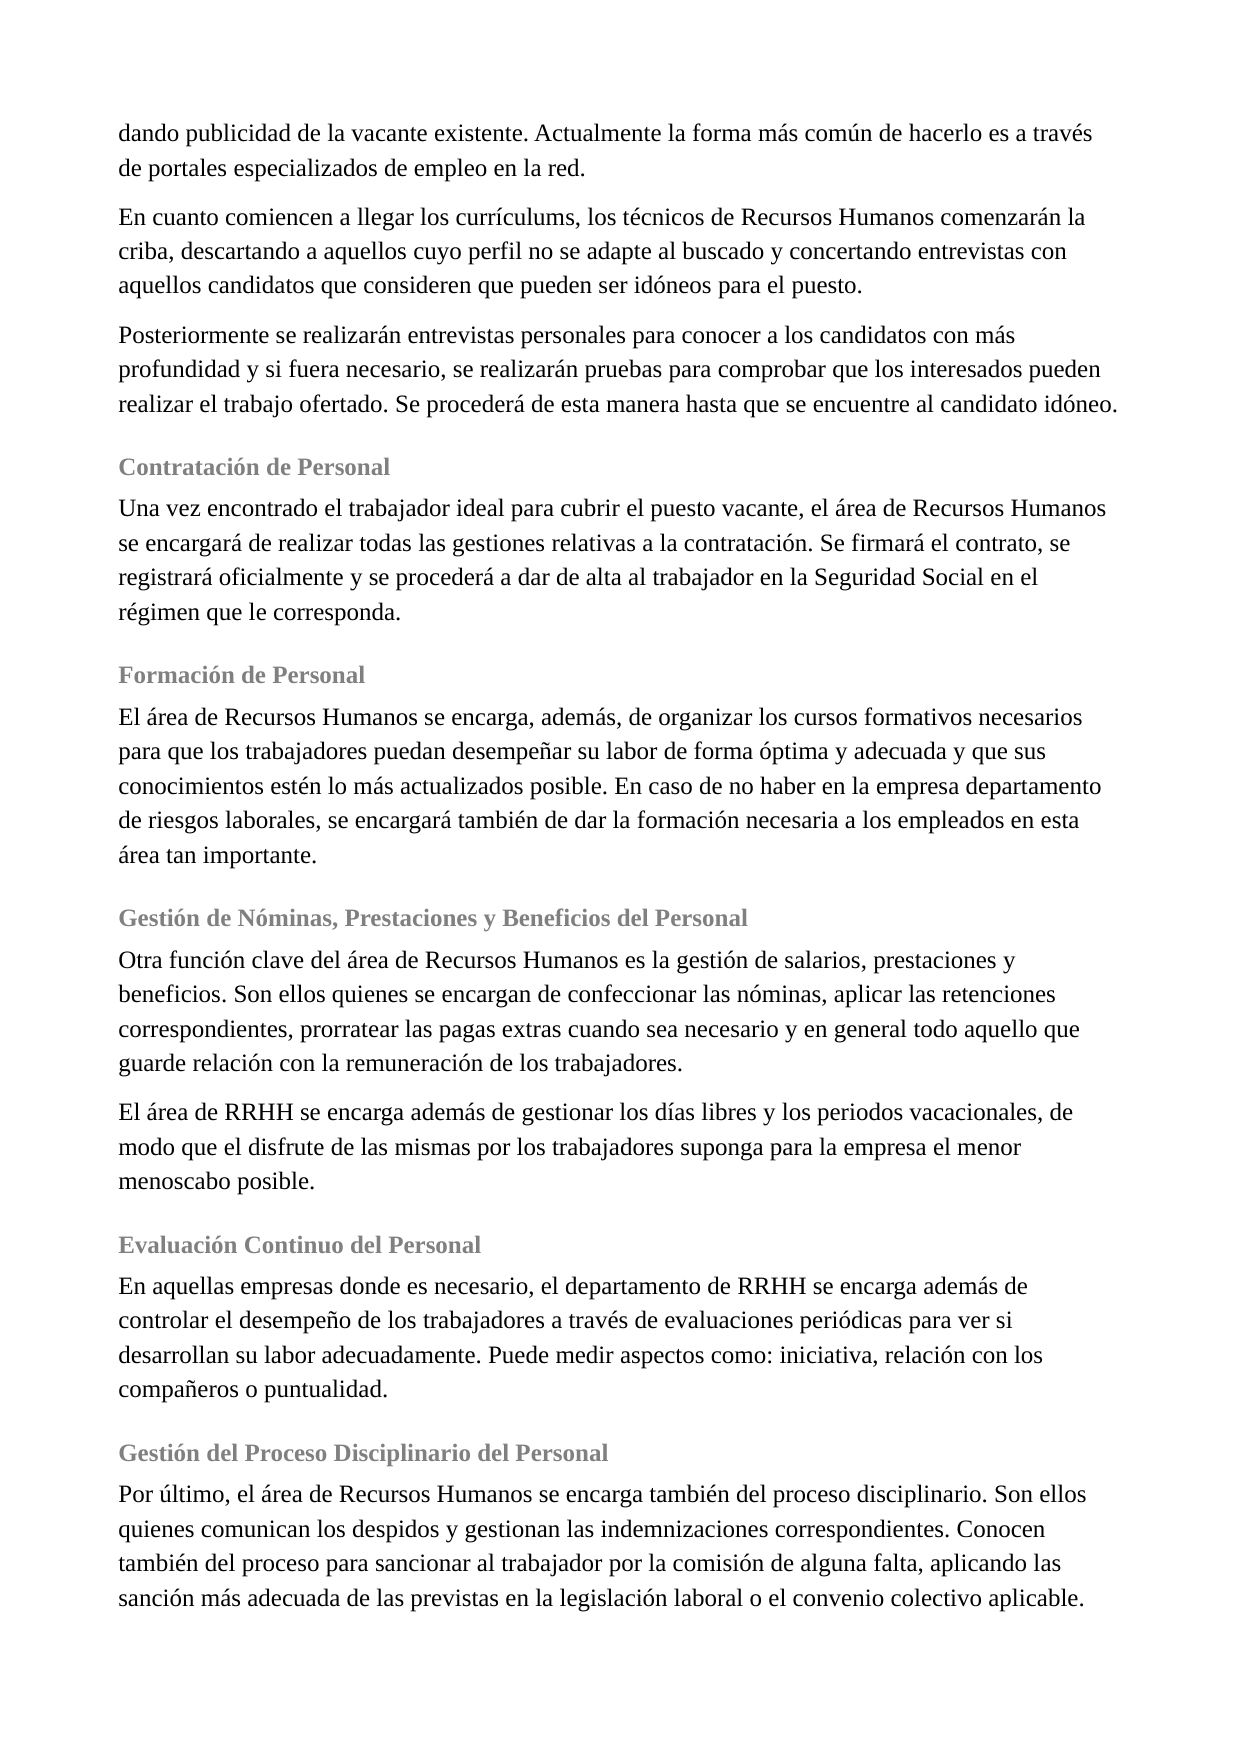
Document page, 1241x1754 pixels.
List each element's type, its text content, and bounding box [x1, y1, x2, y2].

subtitle Evaluación Continuo del Personal [118, 1230, 1122, 1258]
text El área de Recursos Humanos se encarga, además, de organizar los cursos formativos necesarios para que los trabajadores puedan desempeñar su labor de forma óptima y adecuada y que sus conocimientos estén lo más actualizados posible. En caso de no haber en la empresa departamento de riesgos laborales, se encargará también de dar la formación necesaria a los empleados en esta área tan importante. [118, 702, 1122, 868]
text Otra función clave del área de Recursos Humanos es la gestión de salarios, prestaciones y beneficios. Son ellos quienes se encargan de confeccionar las nóminas, aplicar las retenciones correspondientes, prorratear las pagas extras cuando sea necesario y en general todo aquello que guarde relación con la remuneración de los trabajadores. [118, 945, 1122, 1077]
text En cuanto comiencen a llegar los currículums, los técnicos de Recursos Humanos comenzarán la criba, descartando a aquellos cuyo perfil no se adapte al buscado y concertando entrevistas con aquellos candidatos que consideren que pueden ser idóneos para el puesto. [118, 202, 1122, 299]
subtitle Gestión de Nóminas, Prestaciones y Beneficios del Personal [118, 903, 1122, 932]
text Por último, el área de Recursos Humanos se encarga también del proceso disciplinario. Son ellos quienes comunican los despidos y gestionan las indemnizaciones correspondientes. Conocen también del proceso para sancionar al trabajador por la comisión de alguna falta, aplicando las sanción más adecuada de las previstas en la legislación laboral o el convenio colectivo aplicable. [118, 1479, 1122, 1612]
text dando publicidad de la vacante existente. Actualmente la forma más común de hacerlo es a través de portales especializados de empleo en la red. [118, 118, 1122, 181]
text El área de RRHH se encarga además de gestionar los días libres y los periodos vacacionales, de modo que el disfrute de las mismas por los trabajadores suponga para la empresa el menor menoscabo posible. [118, 1097, 1122, 1195]
subtitle Formación de Personal [118, 661, 1122, 689]
subtitle Gestión del Proceso Disciplinario del Personal [118, 1438, 1122, 1467]
text Una vez encontrado el trabajador ideal para cubrir el puesto vacante, el área de Recursos Humanos se encargará de realizar todas las gestiones relativas a la contratación. Se firmará el contrato, se registrará oficialmente y se procederá a dar de alta al trabajador en la Seguridad Social en el régimen que le corresponda. [118, 493, 1122, 626]
text Posteriormente se realizarán entrevistas personales para conocer a los candidatos con más profundidad y si fuera necesario, se realizarán pruebas para comprobar que los interesados pueden realizar el trabajo ofertado. Se procederá de esta manera hasta que se encuentre al candidato idóneo. [118, 320, 1122, 417]
subtitle Contratación de Personal [118, 452, 1122, 481]
text En aquellas empresas donde es necesario, el departamento de RRHH se encarga además de controlar el desempeño de los trabajadores a través de evaluaciones periódicas para ver si desarrollan su labor adecuadamente. Puede medir aspectos como: iniciativa, relación con los compañeros o puntualidad. [118, 1271, 1122, 1403]
